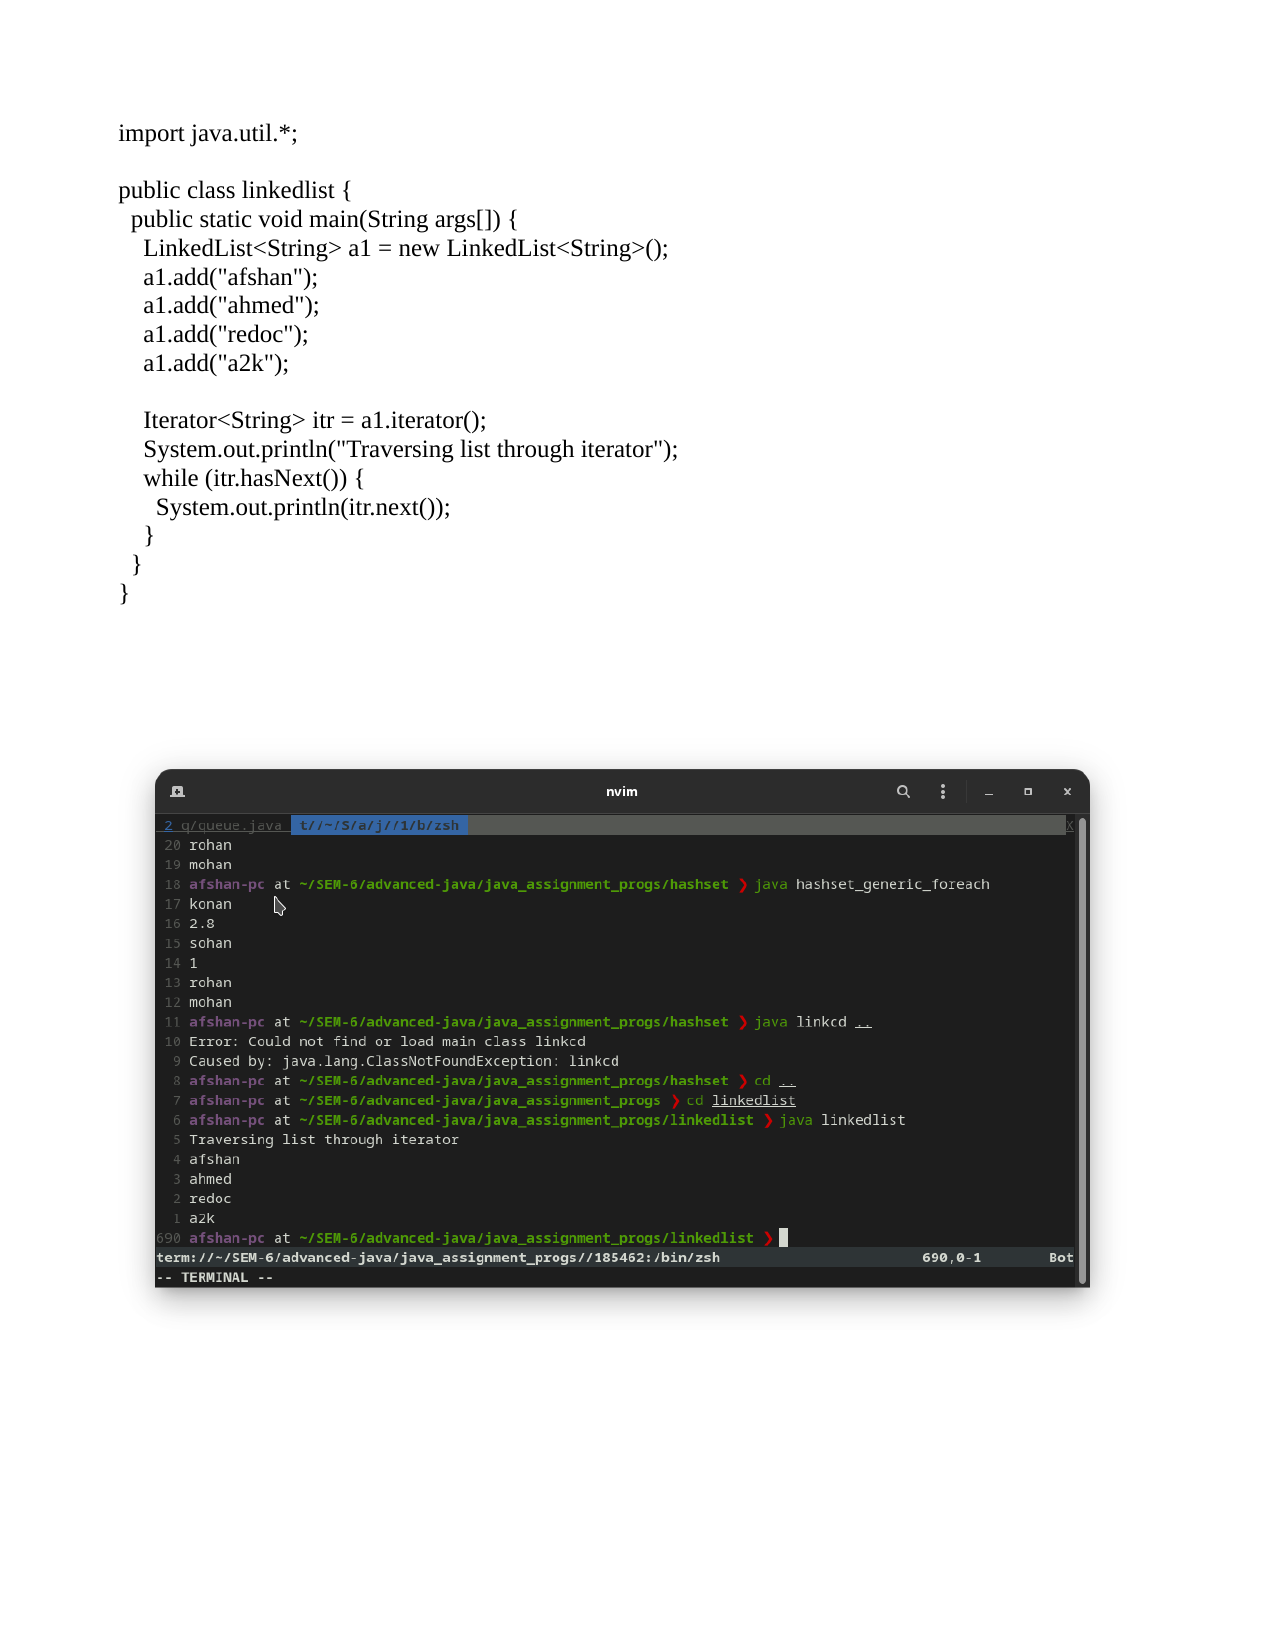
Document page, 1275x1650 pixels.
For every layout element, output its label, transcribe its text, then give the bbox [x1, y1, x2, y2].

text System.out.println(itr.next()); [118, 492, 1157, 521]
text a1.add("ahmed"); [118, 291, 1157, 319]
text } [118, 578, 1157, 607]
text a1.add("redoc"); [118, 319, 1157, 348]
text public static void main(String args[]) { [118, 204, 1157, 233]
text } [118, 549, 1157, 578]
text public class linkedlist { [118, 176, 1157, 204]
text a1.add("afshan"); [118, 262, 1157, 291]
text a1.add("a2k"); [118, 348, 1157, 377]
text LinkedList<String> a1 = new LinkedList<String>(); [118, 233, 1157, 262]
text } [118, 521, 1157, 549]
picture [102, 722, 1142, 1345]
text import java.util.*; [118, 118, 1157, 147]
text Iterator<String> itr = a1.iterator(); [118, 406, 1157, 434]
text System.out.println("Traversing list through iterator"); [118, 434, 1157, 463]
text while (itr.hasNext()) { [118, 463, 1157, 492]
